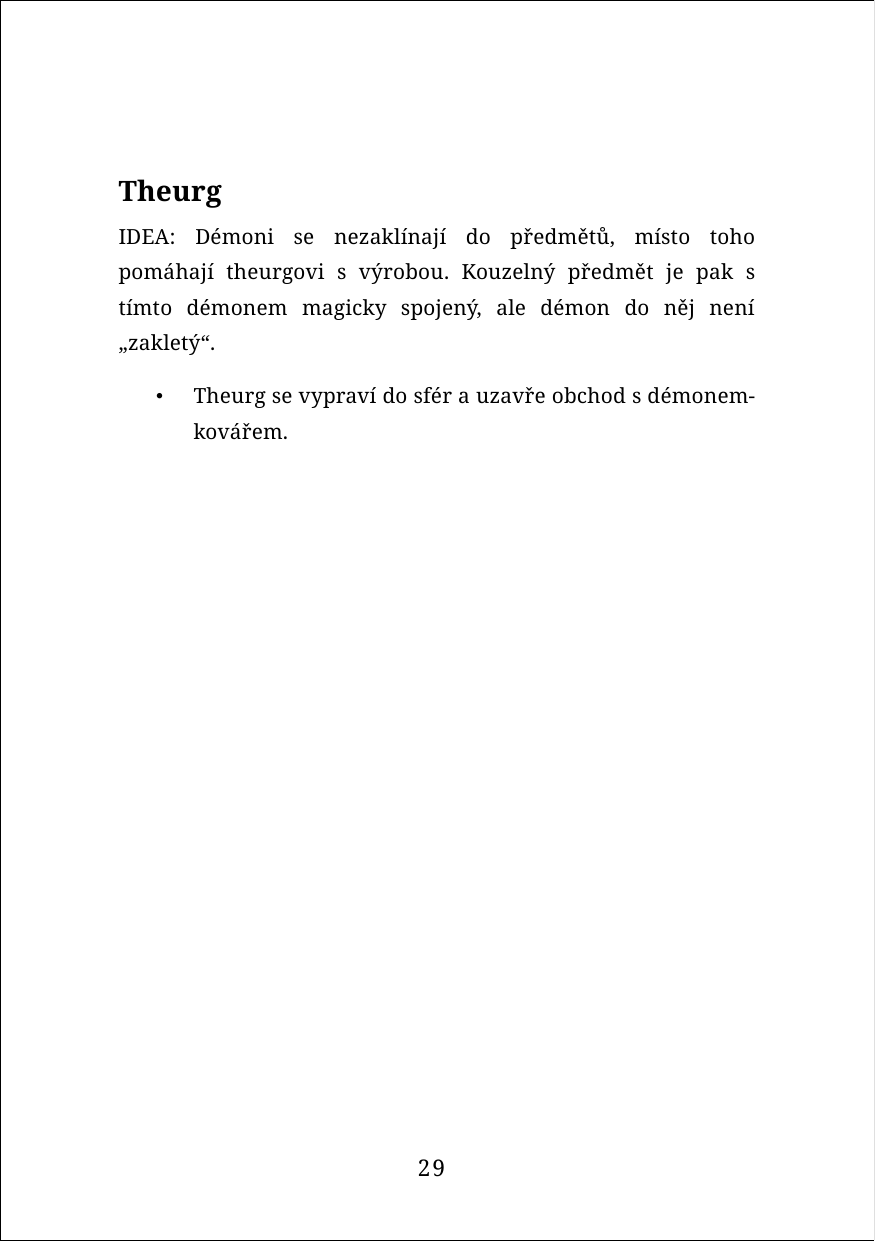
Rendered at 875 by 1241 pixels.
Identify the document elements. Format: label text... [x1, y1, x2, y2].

subtitle Theurg [118, 172, 756, 210]
text IDEA: Démoni se nezaklínají do předmětů, místo toho pomáhají theurgovi s výrobou. Kouzelný předmět je pak s tímto démonem magicky spojený, ale démon do něj není „zakletý“. [118, 222, 756, 357]
list Theurg se vypraví do sfér a uzavře obchod s démonem-kovářem. [156, 382, 756, 446]
